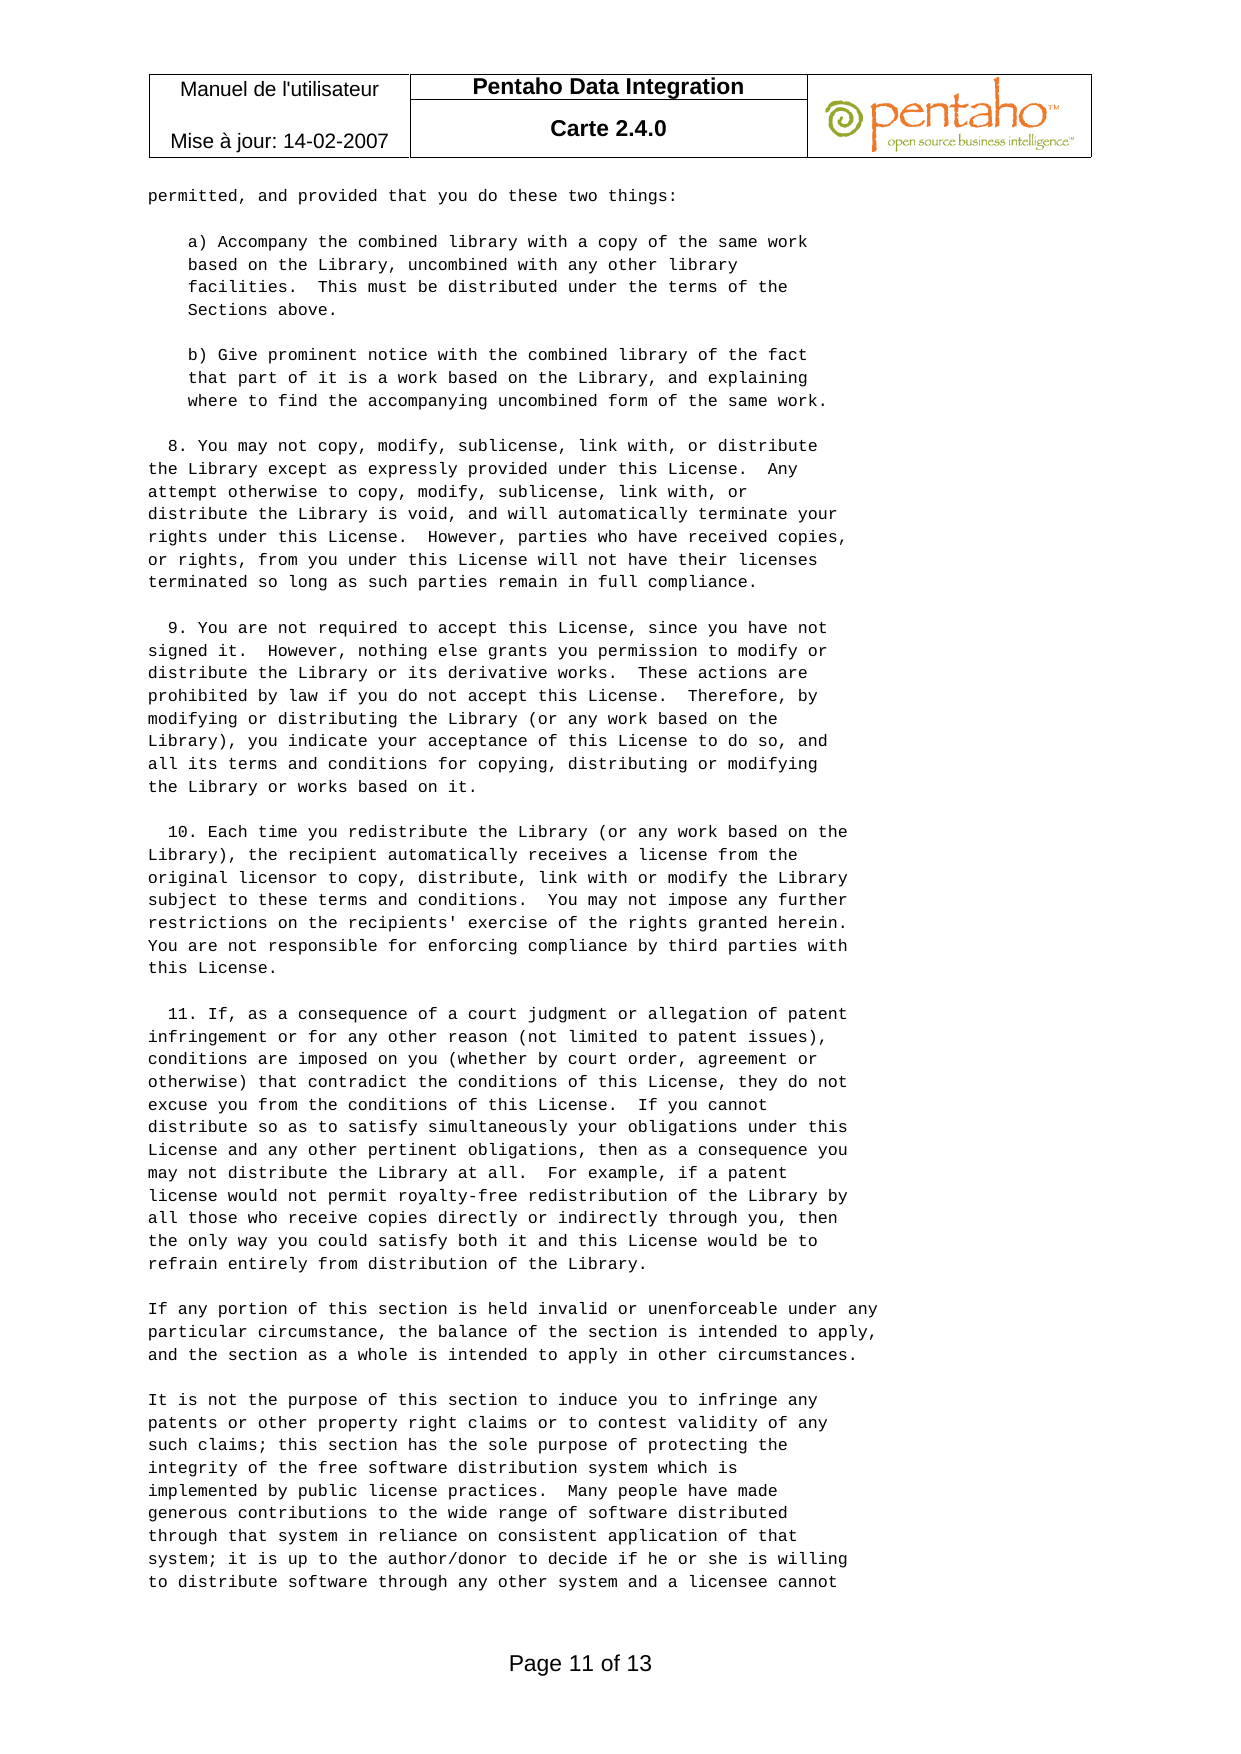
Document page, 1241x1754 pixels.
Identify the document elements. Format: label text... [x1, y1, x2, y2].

text permitted, and provided that you do these two things: a) Accompany the combined library with a copy of the same work based on the Library, uncombined with any other library facilities. This must be distributed under the terms of the Sections above. b) Give prominent notice with the combined library of the fact that part of it is a work based on the Library, and explaining where to find the accompanying uncombined form of the same work. 8. You may not copy, modify, sublicense, link with, or distribute the Library except as expressly provided under this License. Any attempt otherwise to copy, modify, sublicense, link with, or distribute the Library is void, and will automatically terminate your rights under this License. However, parties who have received copies, or rights, from you under this License will not have their licenses terminated so long as such parties remain in full compliance. 9. You are not required to accept this License, since you have not signed it. However, nothing else grants you permission to modify or distribute the Library or its derivative works. These actions are prohibited by law if you do not accept this License. Therefore, by modifying or distributing the Library (or any work based on the Library), you indicate your acceptance of this License to do so, and all its terms and conditions for copying, distributing or modifying the Library or works based on it. 10. Each time you redistribute the Library (or any work based on the Library), the recipient automatically receives a license from the original licensor to copy, distribute, link with or modify the Library subject to these terms and conditions. You may not impose any further restrictions on the recipients' exercise of the rights granted herein. You are not responsible for enforcing compliance by third parties with this License. 11. If, as a consequence of a court judgment or allegation of patent infringement or for any other reason (not limited to patent issues), conditions are imposed on you (whether by court order, agreement or otherwise) that contradict the conditions of this License, they do not excuse you from the conditions of this License. If you cannot distribute so as to satisfy simultaneously your obligations under this License and any other pertinent obligations, then as a consequence you may not distribute the Library at all. For example, if a patent license would not permit royalty-free redistribution of the Library by all those who receive copies directly or indirectly through you, then the only way you could satisfy both it and this License would be to refrain entirely from distribution of the Library. If any portion of this section is held invalid or unenforceable under any particular circumstance, the balance of the section is intended to apply, and the section as a whole is intended to apply in other circumstances. It is not the purpose of this section to induce you to infringe any patents or other property right claims or to contest validity of any such claims; this section has the sole purpose of protecting the integrity of the free software distribution system which is implemented by public license practices. Many people have made generous contributions to the wide range of software distributed through that system in reliance on consistent application of that system; it is up to the author/donor to decide if he or she is willing to distribute software through any other system and a licensee cannot [148, 188, 1092, 1592]
